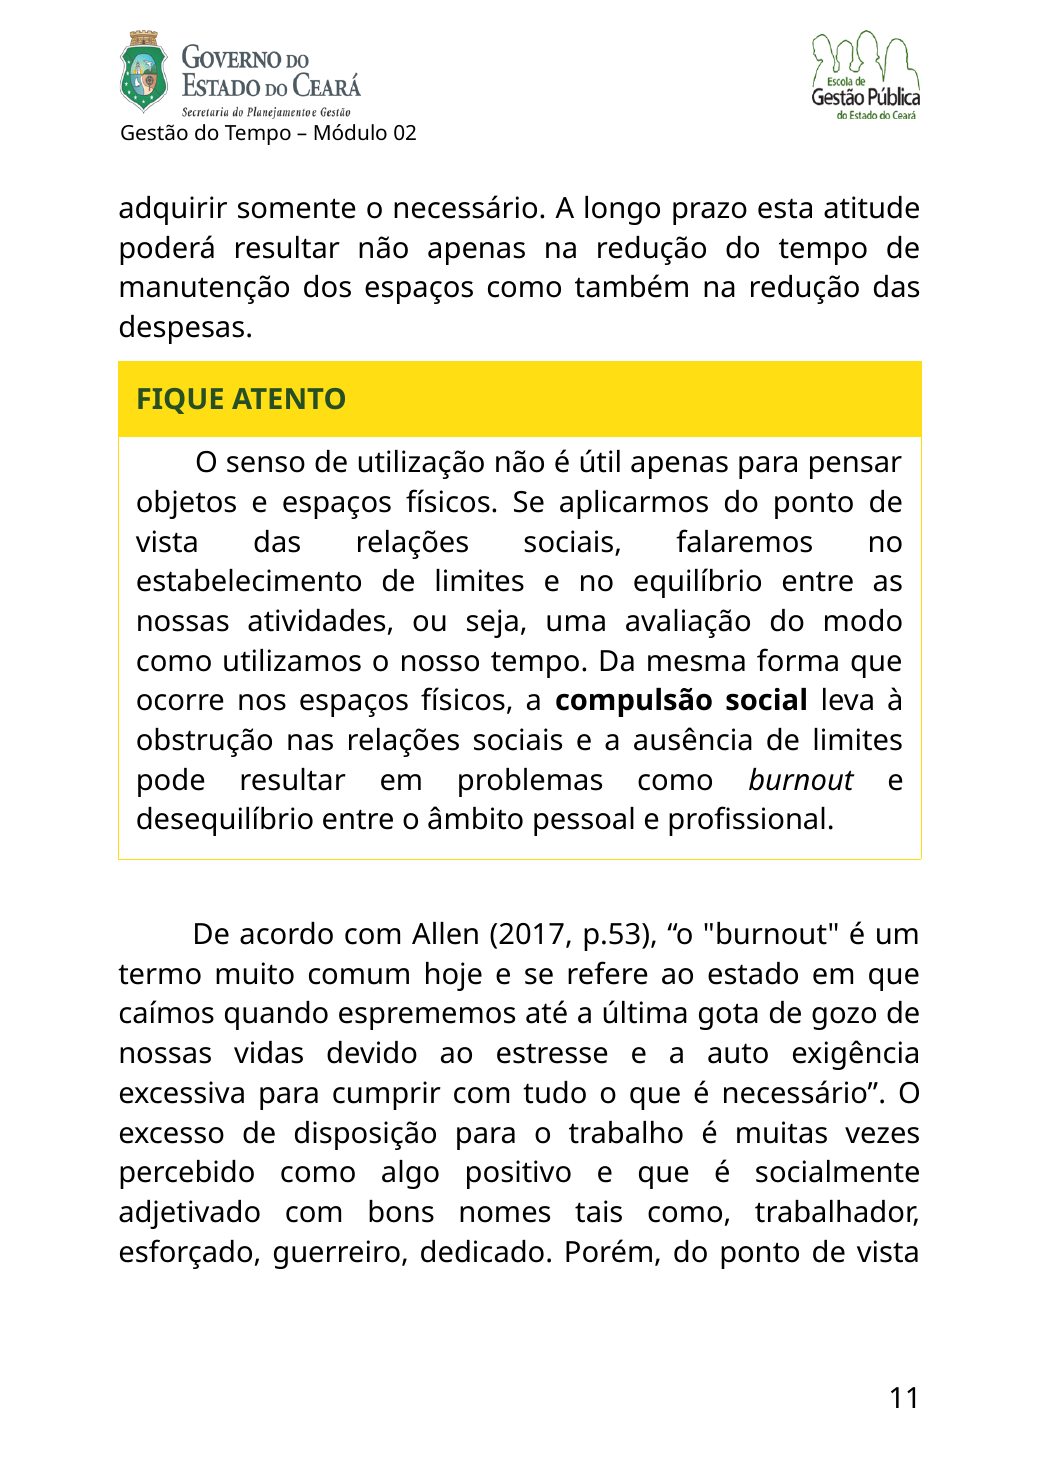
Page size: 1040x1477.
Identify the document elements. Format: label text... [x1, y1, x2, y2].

picture [119, 30, 920, 119]
text De acordo com Allen (2017, p.53), “o "burnout" é um termo muito comum hoje e se refere ao estado em que caímos quando esprememos até a última gota de gozo de nossas vidas devido ao estresse e a auto exigência excessiva para cumprir com tudo o que é necessário”. O excesso de disposição para o trabalho é muitas vezes percebido como algo positivo e que é socialmente adjetivado com bons nomes tais como, trabalhador, esforçado, guerreiro, dedicado. Porém, do ponto de vista [118, 913, 921, 1271]
text adquirir somente o necessário. A longo prazo esta atitude poderá resultar não apenas na redução do tempo de manutenção dos espaços como também na redução das despesas. [118, 187, 921, 346]
table_cell O senso de utilização não é útil apenas para pensar objetos e espaços físicos. Se aplicarmos do ponto de vista das relações sociais, falaremos no estabelecimento de limites e no equilíbrio entre as nossas atividades, ou seja, uma avaliação do modo como utilizamos o nosso tempo. Da mesma forma que ocorre nos espaços físicos, a compulsão social leva à obstrução nas relações sociais e a ausência de limites pode resultar em problemas como burnout e desequilíbrio entre o âmbito pessoal e profissional. [119, 437, 921, 859]
table_header FIQUE ATENTO [119, 362, 921, 436]
